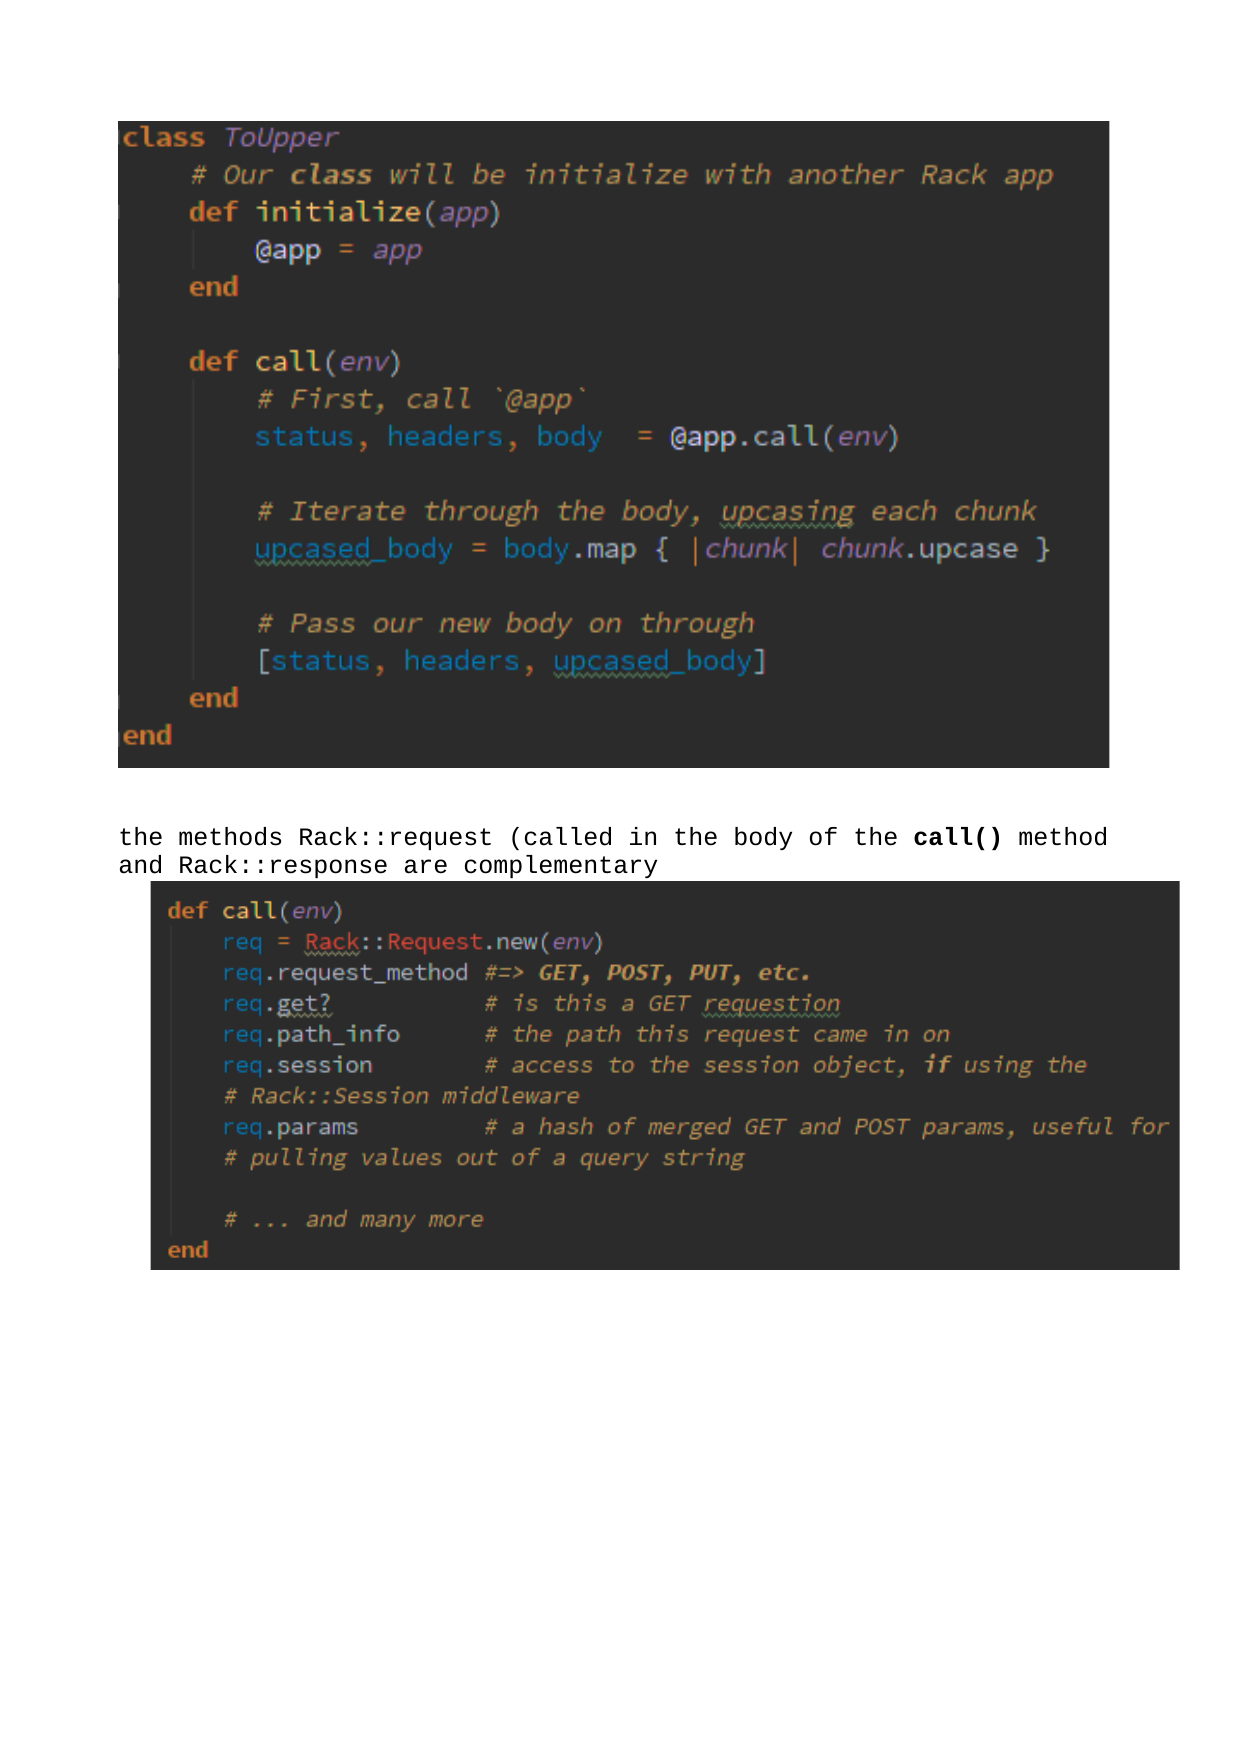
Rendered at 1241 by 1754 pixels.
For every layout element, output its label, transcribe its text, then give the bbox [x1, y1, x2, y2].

text the methods Rack::request (called in the body of the call() method and Rack::response are complementary [118, 824, 1122, 881]
picture [150, 881, 1180, 1270]
picture [118, 121, 1110, 768]
